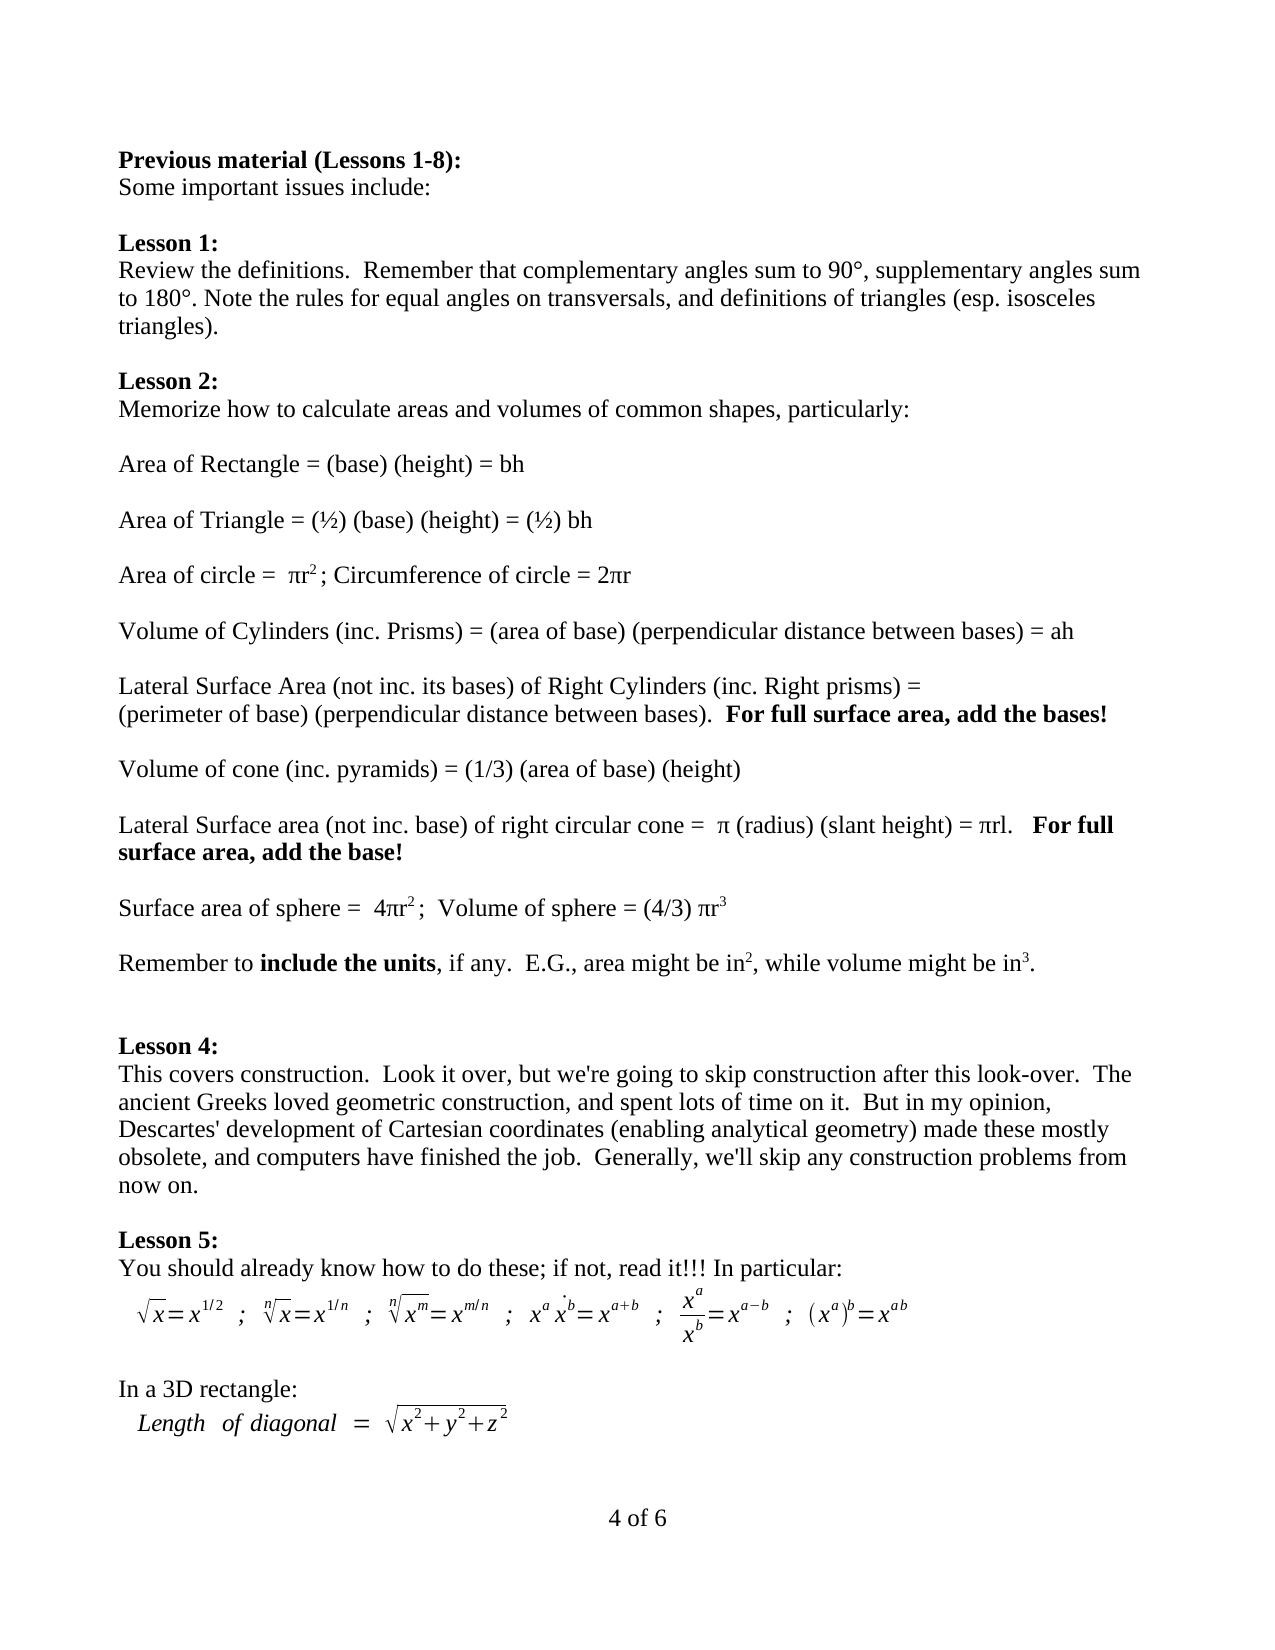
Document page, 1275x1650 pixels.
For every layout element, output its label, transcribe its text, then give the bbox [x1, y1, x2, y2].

text Lesson 4: [118, 1032, 1157, 1060]
text Area of Triangle = (½) (base) (height) = (½) bh [118, 506, 1157, 534]
text Some important issues include: [118, 173, 1157, 201]
text You should already know how to do these; if not, read it!!! In particular: [118, 1254, 1157, 1282]
text Lesson 5: [118, 1226, 1157, 1254]
text Lateral Surface area (not inc. base) of right circular cone = π (radius) (slant height) = πrl. For full surface area, add the base! [118, 811, 1157, 866]
text Lesson 1: [118, 229, 1157, 257]
text Review the definitions. Remember that complementary angles sum to 90°, supplementary angles sum to 180°. Note the rules for equal angles on transversals, and definitions of triangles (esp. isosceles triangles). [118, 257, 1157, 340]
text Lesson 2: [118, 367, 1157, 395]
text Volume of Cylinders (inc. Prisms) = (area of base) (perpendicular distance between bases) = ah [118, 617, 1157, 644]
text Surface area of sphere = 4πr2 ; Volume of sphere = (4/3) πr3 [118, 894, 1157, 922]
text Memorize how to calculate areas and volumes of common shapes, particularly: [118, 395, 1157, 423]
text (perimeter of base) (perpendicular distance between bases). For full surface area, add the bases! [118, 700, 1157, 728]
text Volume of cone (inc. pyramids) = (1/3) (area of base) (height) [118, 755, 1157, 783]
text In a 3D rectangle: [118, 1376, 1157, 1403]
text This covers construction. Look it over, but we're going to skip construction after this look-over. The ancient Greeks loved geometric construction, and spent lots of time on it. But in my opinion, Descartes' development of Cartesian coordinates (enabling analytical geometry) made these mostly obsolete, and computers have finished the job. Generally, we'll skip any construction problems from now on. [118, 1060, 1157, 1199]
text Remember to include the units, if any. E.G., area might be in2, while volume might be in3. [118, 949, 1157, 977]
text Area of circle = πr2 ; Circumference of circle = 2πr [118, 561, 1157, 589]
text Area of Rectangle = (base) (height) = bh [118, 451, 1157, 478]
text Lateral Surface Area (not inc. its bases) of Right Cylinders (inc. Right prisms) = [118, 672, 1157, 700]
text Previous material (Lessons 1-8): [118, 146, 1157, 173]
